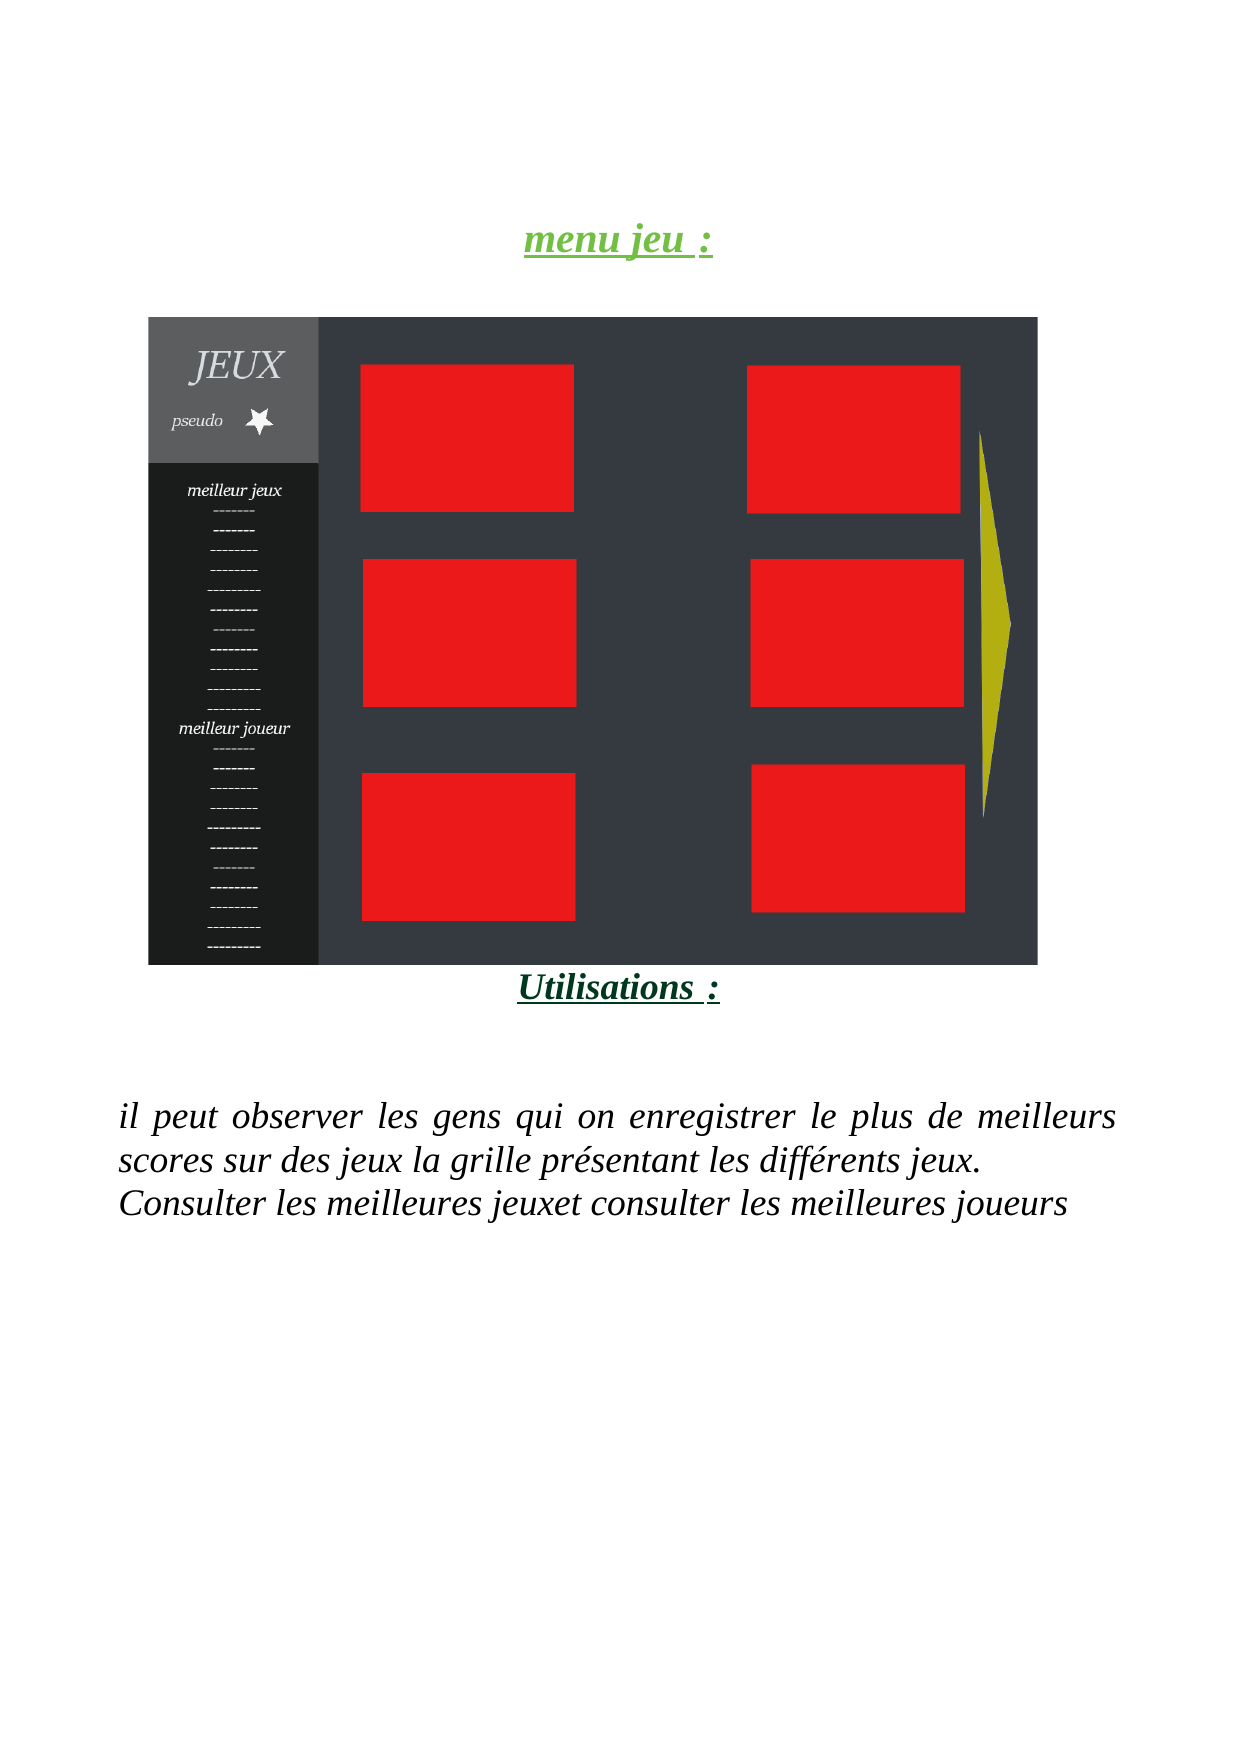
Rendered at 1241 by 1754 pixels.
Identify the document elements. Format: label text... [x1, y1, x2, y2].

picture [148, 317, 1038, 965]
text il peut observer les gens qui on enregistrer le plus de meilleurs scores sur des jeux la grille présentant les différents jeux. [118, 1094, 1122, 1180]
text menu jeu : [118, 214, 1122, 262]
text Consulter les meilleures jeuxet consulter les meilleures joueurs [118, 1180, 1122, 1223]
text Utilisations : [118, 310, 1122, 1008]
